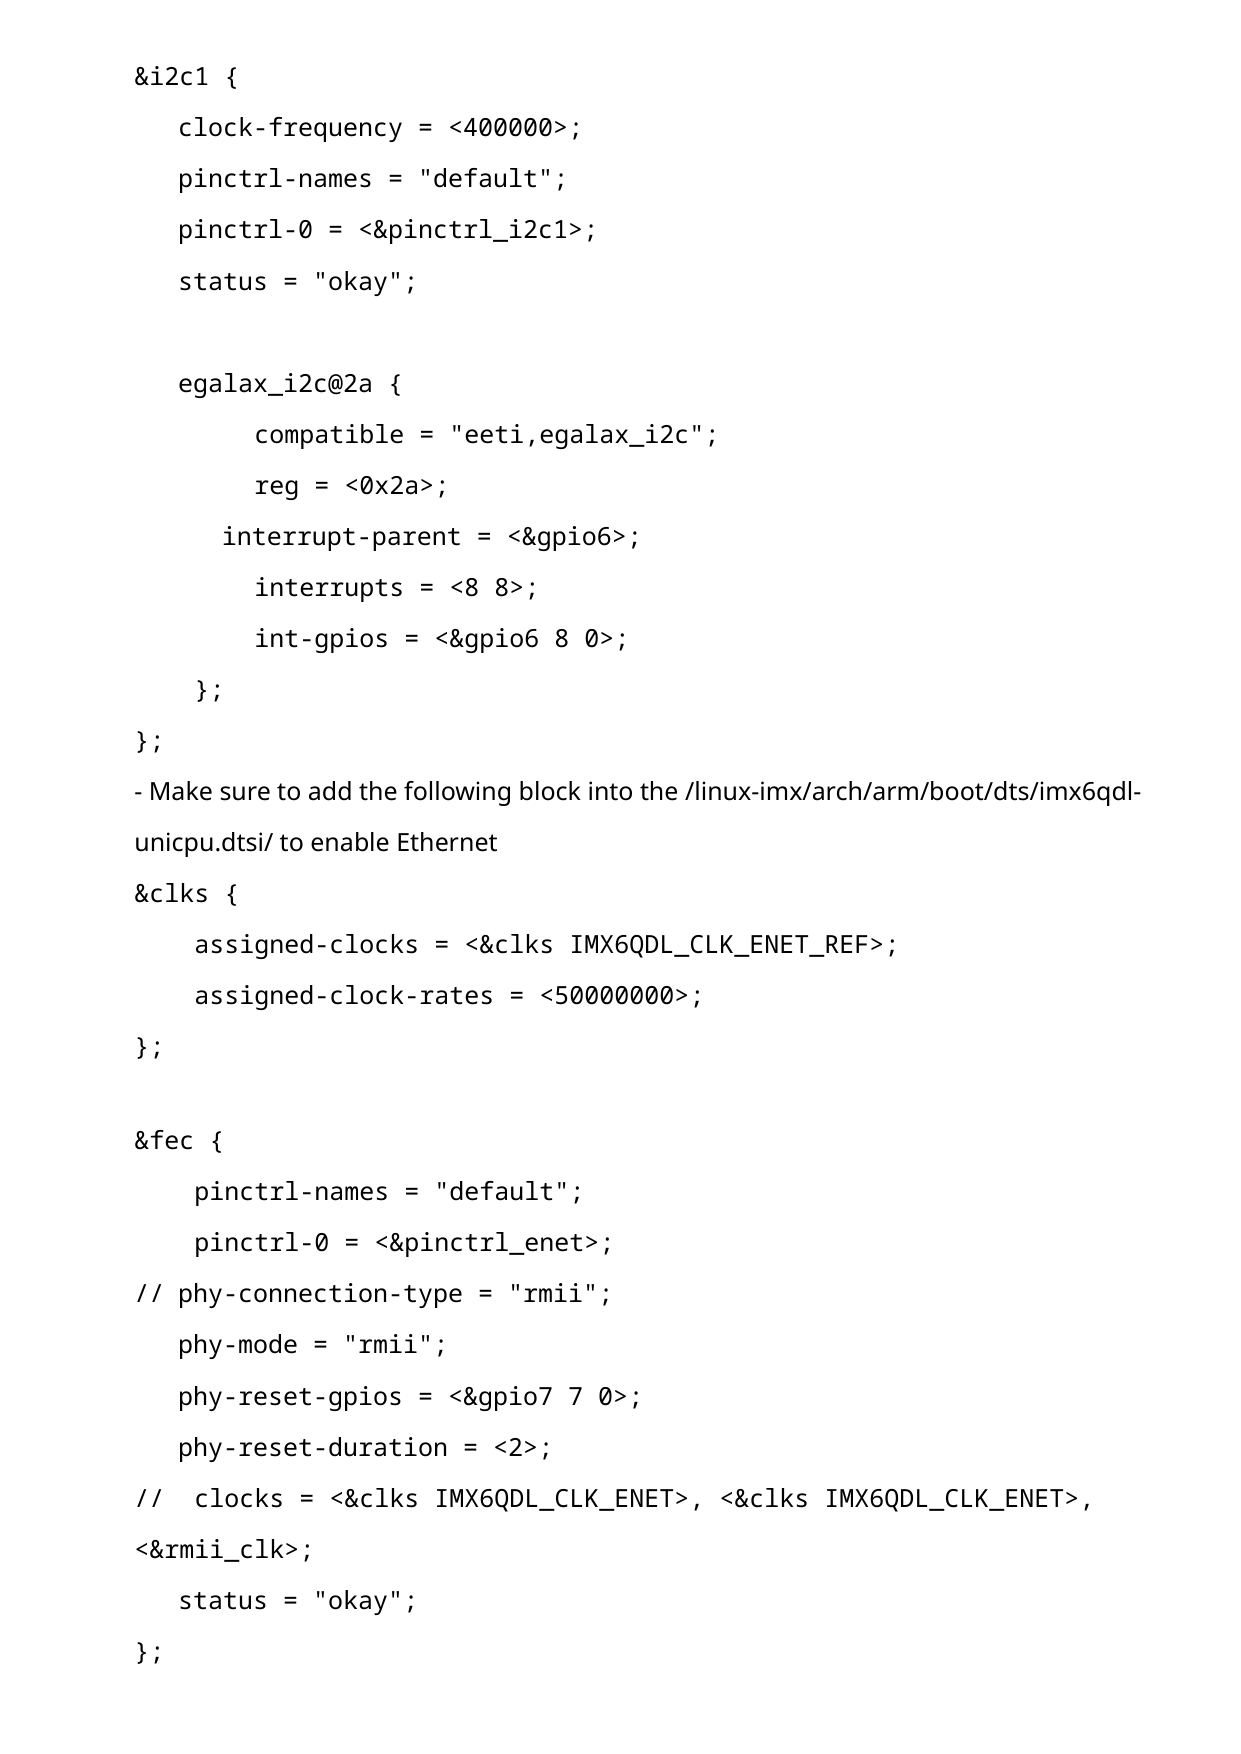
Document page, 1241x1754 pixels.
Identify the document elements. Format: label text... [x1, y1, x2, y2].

list int-gpios = <&gpio6 8 0>; [97, 621, 1181, 654]
list egalax_i2c@2a { [97, 365, 1181, 399]
list interrupt-parent = <&gpio6>; [97, 518, 1181, 552]
list interrupts = <8 8>; [97, 569, 1181, 603]
list status = "okay"; [97, 1582, 1181, 1616]
list pinctrl-names = "default"; [97, 161, 1181, 195]
list }; [97, 723, 1181, 757]
list pinctrl-0 = <&pinctrl_enet>; [97, 1225, 1181, 1259]
list clock-frequency = <400000>; [97, 110, 1181, 144]
list }; [97, 1029, 1181, 1063]
list reg = <0x2a>; [97, 467, 1181, 501]
list pinctrl-names = "default"; [97, 1174, 1181, 1208]
list &clks { [97, 876, 1181, 910]
list &i2c1 { [97, 59, 1181, 93]
list assigned-clocks = <&clks IMX6QDL_CLK_ENET_REF>; [97, 927, 1181, 961]
list // phy-connection-type = "rmii"; [97, 1276, 1181, 1310]
list &fec { [97, 1123, 1181, 1157]
list status = "okay"; [97, 263, 1181, 297]
list phy-reset-duration = <2>; [97, 1429, 1181, 1463]
list - Make sure to add the following block into the /linux-imx/arch/arm/boot/dts/imx6qdl-unicpu.dtsi/ to enable Ethernet [97, 774, 1181, 859]
list pinctrl-0 = <&pinctrl_i2c1>; [97, 212, 1181, 246]
list compatible = "eeti,egalax_i2c"; [97, 416, 1181, 450]
list phy-reset-gpios = <&gpio7 7 0>; [97, 1378, 1181, 1412]
list }; [97, 672, 1181, 706]
list phy-mode = "rmii"; [97, 1327, 1181, 1361]
list // clocks = <&clks IMX6QDL_CLK_ENET>, <&clks IMX6QDL_CLK_ENET>, <&rmii_clk>; [97, 1480, 1181, 1565]
list assigned-clock-rates = <50000000>; [97, 978, 1181, 1012]
list }; [97, 1633, 1181, 1667]
